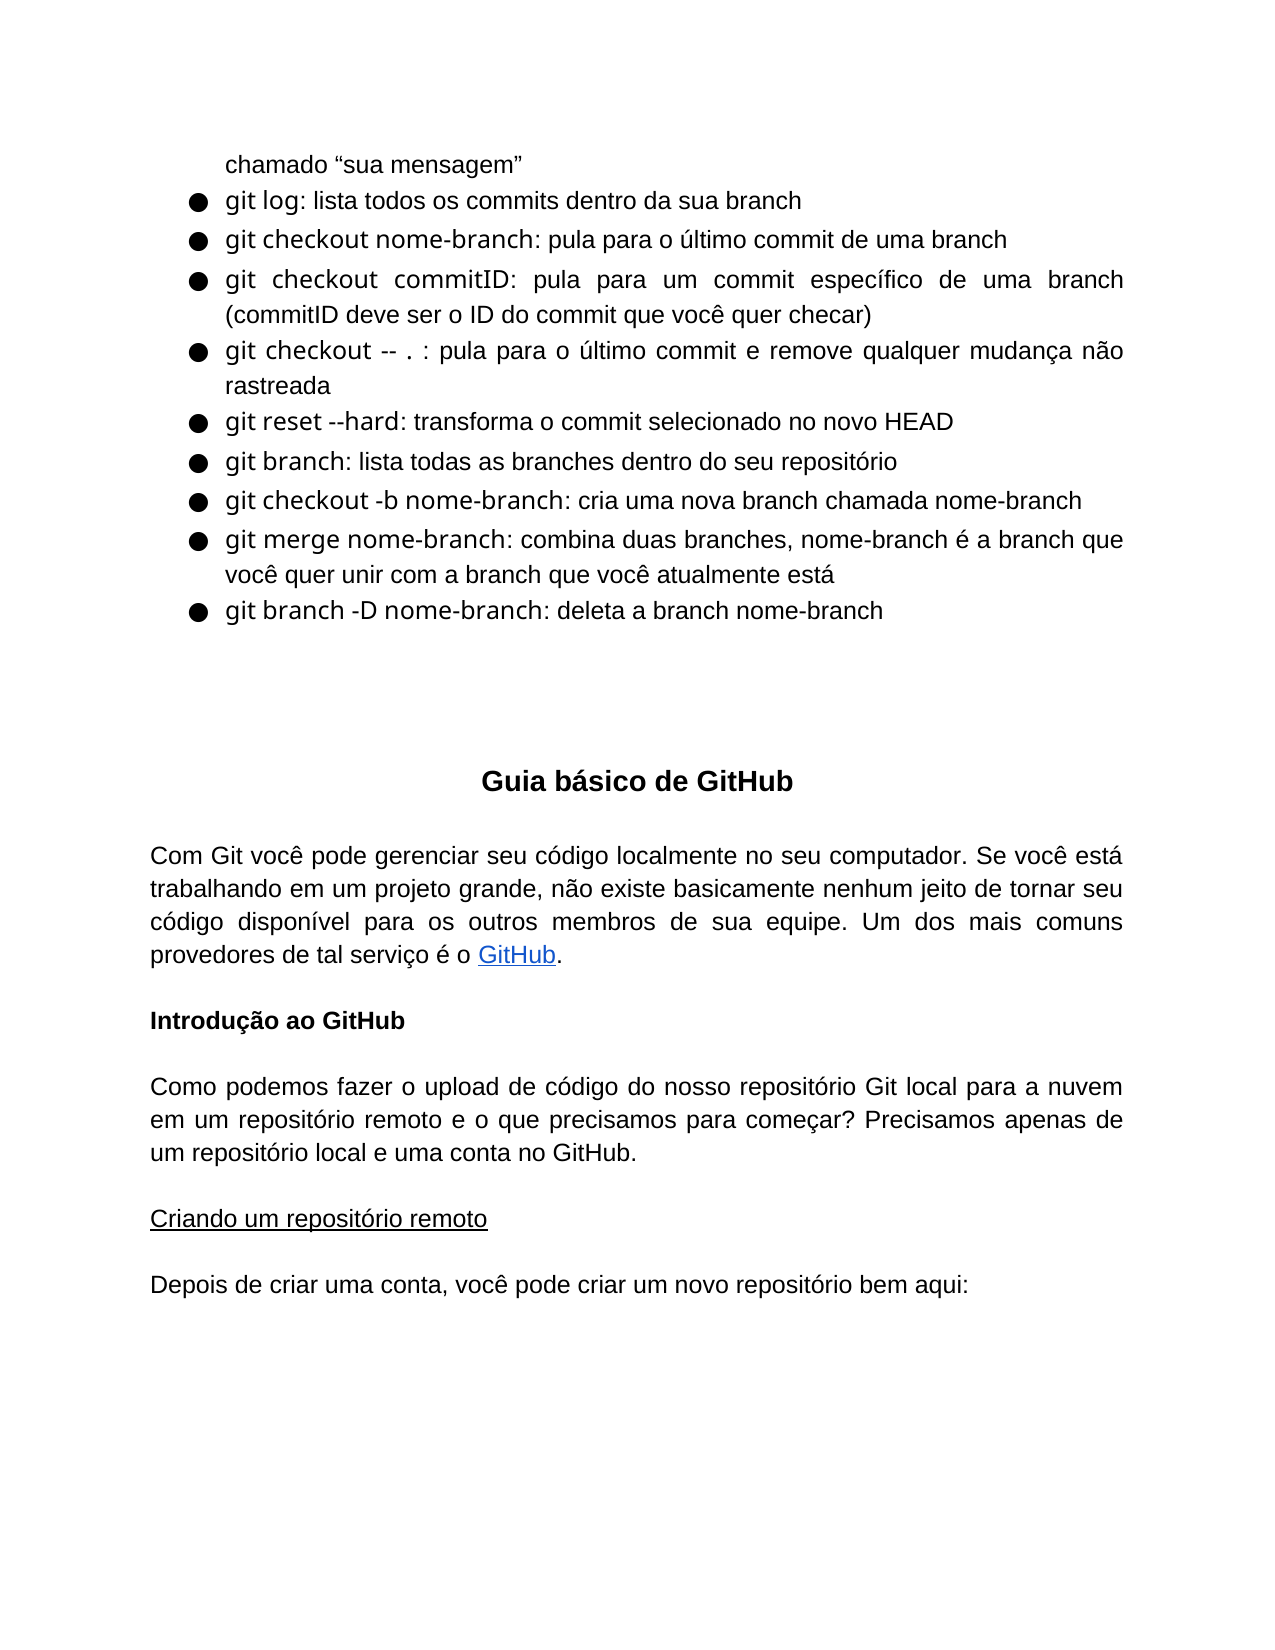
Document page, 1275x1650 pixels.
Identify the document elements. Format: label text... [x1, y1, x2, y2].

list git merge nome-branch: combina duas branches, nome-branch é a branch que você quer unir com a branch que você atualmente está [187, 522, 1125, 589]
text Depois de criar uma conta, você pode criar um novo repositório bem aqui: [150, 1271, 1125, 1299]
list git reset --hard: transforma o commit selecionado no novo HEAD [187, 404, 1125, 438]
list chamado “sua mensagem” [187, 150, 1125, 179]
text Guia básico de GitHub [150, 764, 1125, 798]
list git checkout -b nome-branch: cria uma nova branch chamada nome-branch [187, 482, 1125, 516]
text Criando um repositório remoto [150, 1204, 1125, 1233]
text Como podemos fazer o upload de código do nosso repositório Git local para a nuvem em um repositório remoto e o que precisamos para começar? Precisamos apenas de um repositório local e uma conta no GitHub. [150, 1072, 1125, 1167]
list git checkout commitID: pula para um commit específico de uma branch (commitID deve ser o ID do commit que você quer checar) [187, 261, 1125, 328]
list git checkout nome-branch: pula para o último commit de uma branch [187, 222, 1125, 256]
list git branch -D nome-branch: deleta a branch nome-branch [187, 593, 1125, 627]
list git checkout -- . : pula para o último commit e remove qualquer mudança não rastreada [187, 333, 1125, 400]
list git log: lista todos os commits dentro da sua branch [187, 183, 1125, 217]
list git branch: lista todas as branches dentro do seu repositório [187, 443, 1125, 477]
text Introdução ao GitHub [150, 1006, 1125, 1035]
text Com Git você pode gerenciar seu código localmente no seu computador. Se você está trabalhando em um projeto grande, não existe basicamente nenhum jeito de tornar seu código disponível para os outros membros de sua equipe. Um dos mais comuns provedores de tal serviço é o GitHub. [150, 841, 1125, 969]
